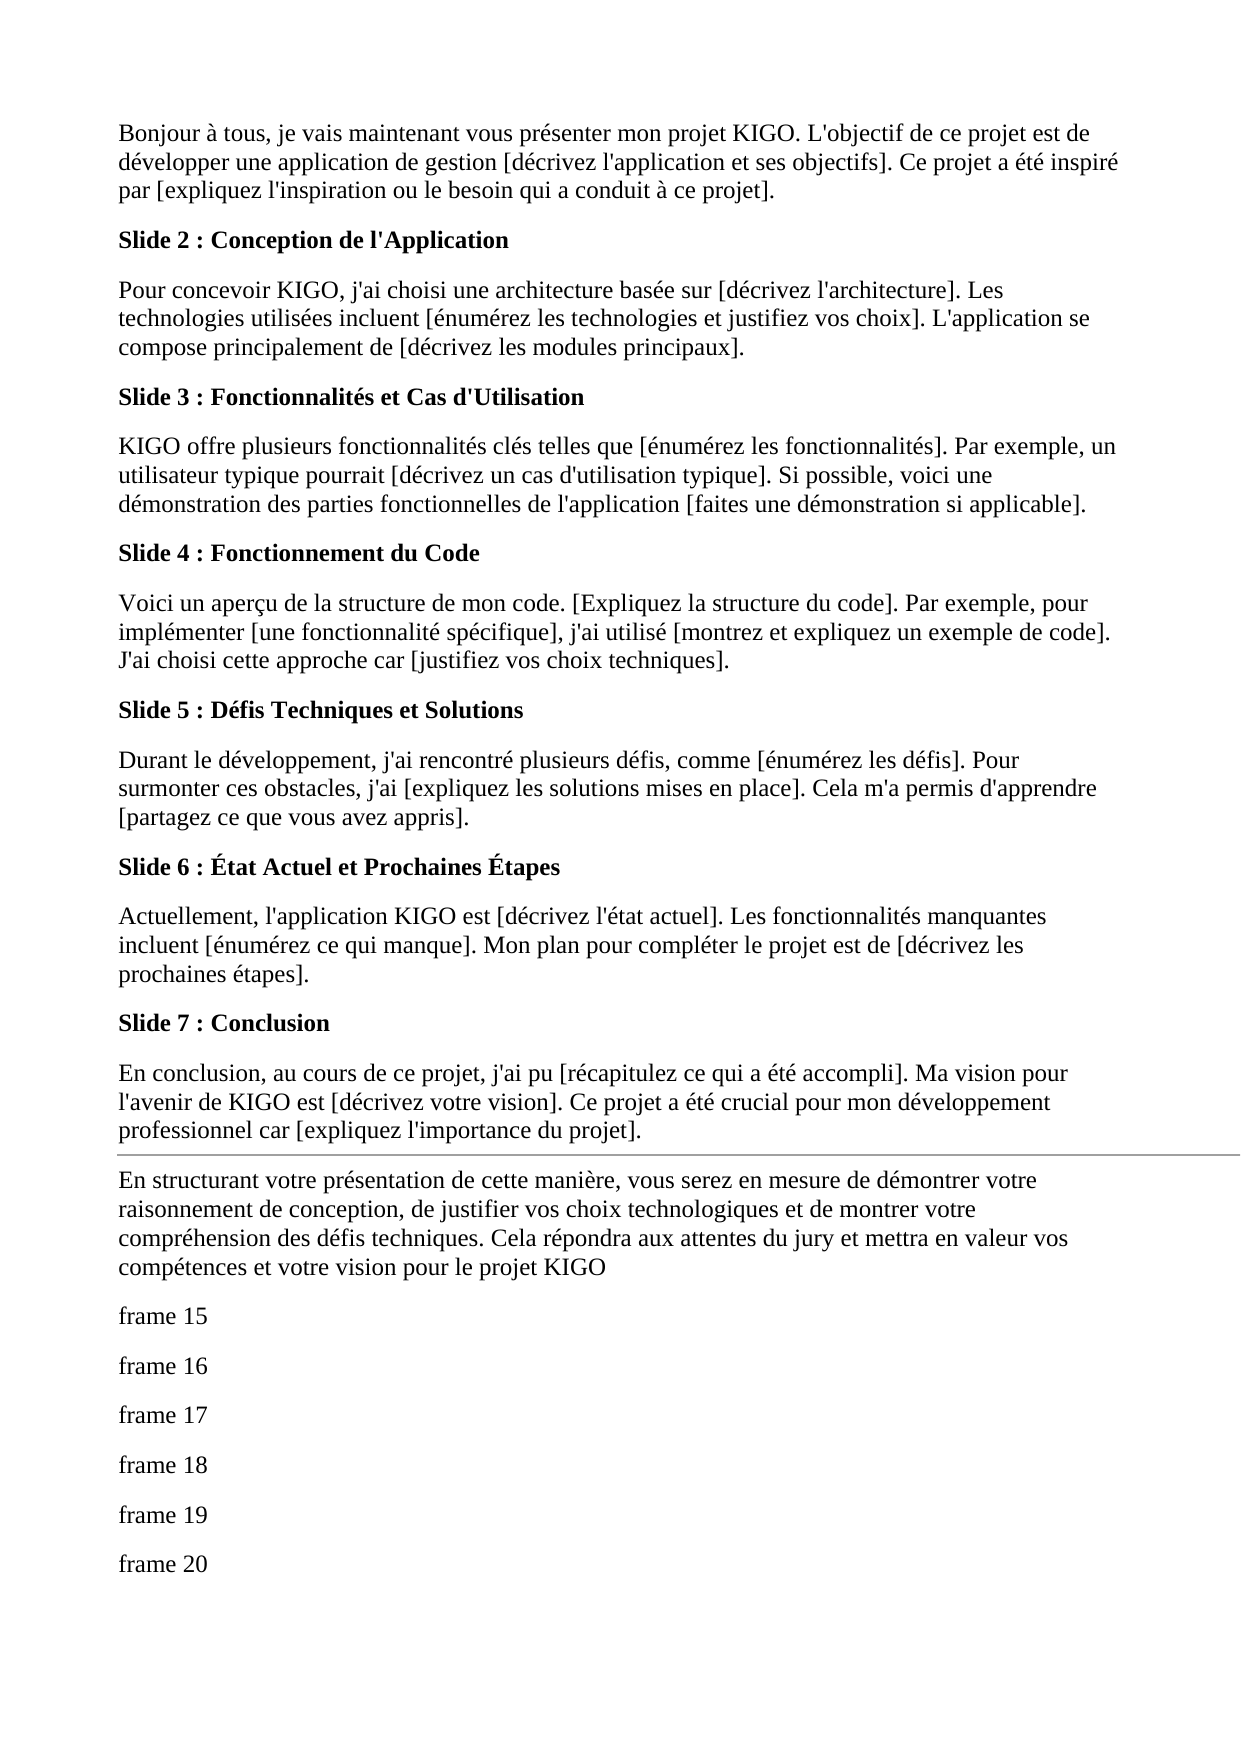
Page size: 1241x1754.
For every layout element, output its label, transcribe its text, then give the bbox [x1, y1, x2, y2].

text frame 20 [118, 1549, 1122, 1578]
text Slide 4 : Fonctionnement du Code [118, 538, 1122, 567]
text Voici un aperçu de la structure de mon code. [Expliquez la structure du code]. Par exemple, pour implémenter [une fonctionnalité spécifique], j'ai utilisé [montrez et expliquez un exemple de code]. J'ai choisi cette approche car [justifiez vos choix techniques]. [118, 588, 1122, 674]
text Slide 3 : Fonctionnalités et Cas d'Utilisation [118, 382, 1122, 411]
text KIGO offre plusieurs fonctionnalités clés telles que [énumérez les fonctionnalités]. Par exemple, un utilisateur typique pourrait [décrivez un cas d'utilisation typique]. Si possible, voici une démonstration des parties fonctionnelles de l'application [faites une démonstration si applicable]. [118, 431, 1122, 518]
text frame 17 [118, 1401, 1122, 1429]
text En structurant votre présentation de cette manière, vous serez en mesure de démontrer votre raisonnement de conception, de justifier vos choix technologiques et de montrer votre compréhension des défis techniques. Cela répondra aux attentes du jury et mettra en valeur vos compétences et votre vision pour le projet KIGO [118, 1166, 1122, 1281]
text Slide 2 : Conception de l'Application [118, 225, 1122, 254]
text Pour concevoir KIGO, j'ai choisi une architecture basée sur [décrivez l'architecture]. Les technologies utilisées incluent [énumérez les technologies et justifiez vos choix]. L'application se compose principalement de [décrivez les modules principaux]. [118, 275, 1122, 361]
text Durant le développement, j'ai rencontré plusieurs défis, comme [énumérez les défis]. Pour surmonter ces obstacles, j'ai [expliquez les solutions mises en place]. Cela m'a permis d'apprendre [partagez ce que vous avez appris]. [118, 745, 1122, 831]
text frame 15 [118, 1301, 1122, 1330]
text frame 18 [118, 1450, 1122, 1479]
text Actuellement, l'application KIGO est [décrivez l'état actuel]. Les fonctionnalités manquantes incluent [énumérez ce qui manque]. Mon plan pour compléter le projet est de [décrivez les prochaines étapes]. [118, 901, 1122, 988]
text Bonjour à tous, je vais maintenant vous présenter mon projet KIGO. L'objectif de ce projet est de développer une application de gestion [décrivez l'application et ses objectifs]. Ce projet a été inspiré par [expliquez l'inspiration ou le besoin qui a conduit à ce projet]. [118, 118, 1122, 204]
text Slide 5 : Défis Techniques et Solutions [118, 695, 1122, 724]
text Slide 7 : Conclusion [118, 1008, 1122, 1037]
text En conclusion, au cours de ce projet, j'ai pu [récapitulez ce qui a été accompli]. Ma vision pour l'avenir de KIGO est [décrivez votre vision]. Ce projet a été crucial pour mon développement professionnel car [expliquez l'importance du projet]. [118, 1058, 1122, 1144]
text Slide 6 : État Actuel et Prochaines Étapes [118, 852, 1122, 881]
text frame 16 [118, 1351, 1122, 1380]
text frame 19 [118, 1500, 1122, 1528]
